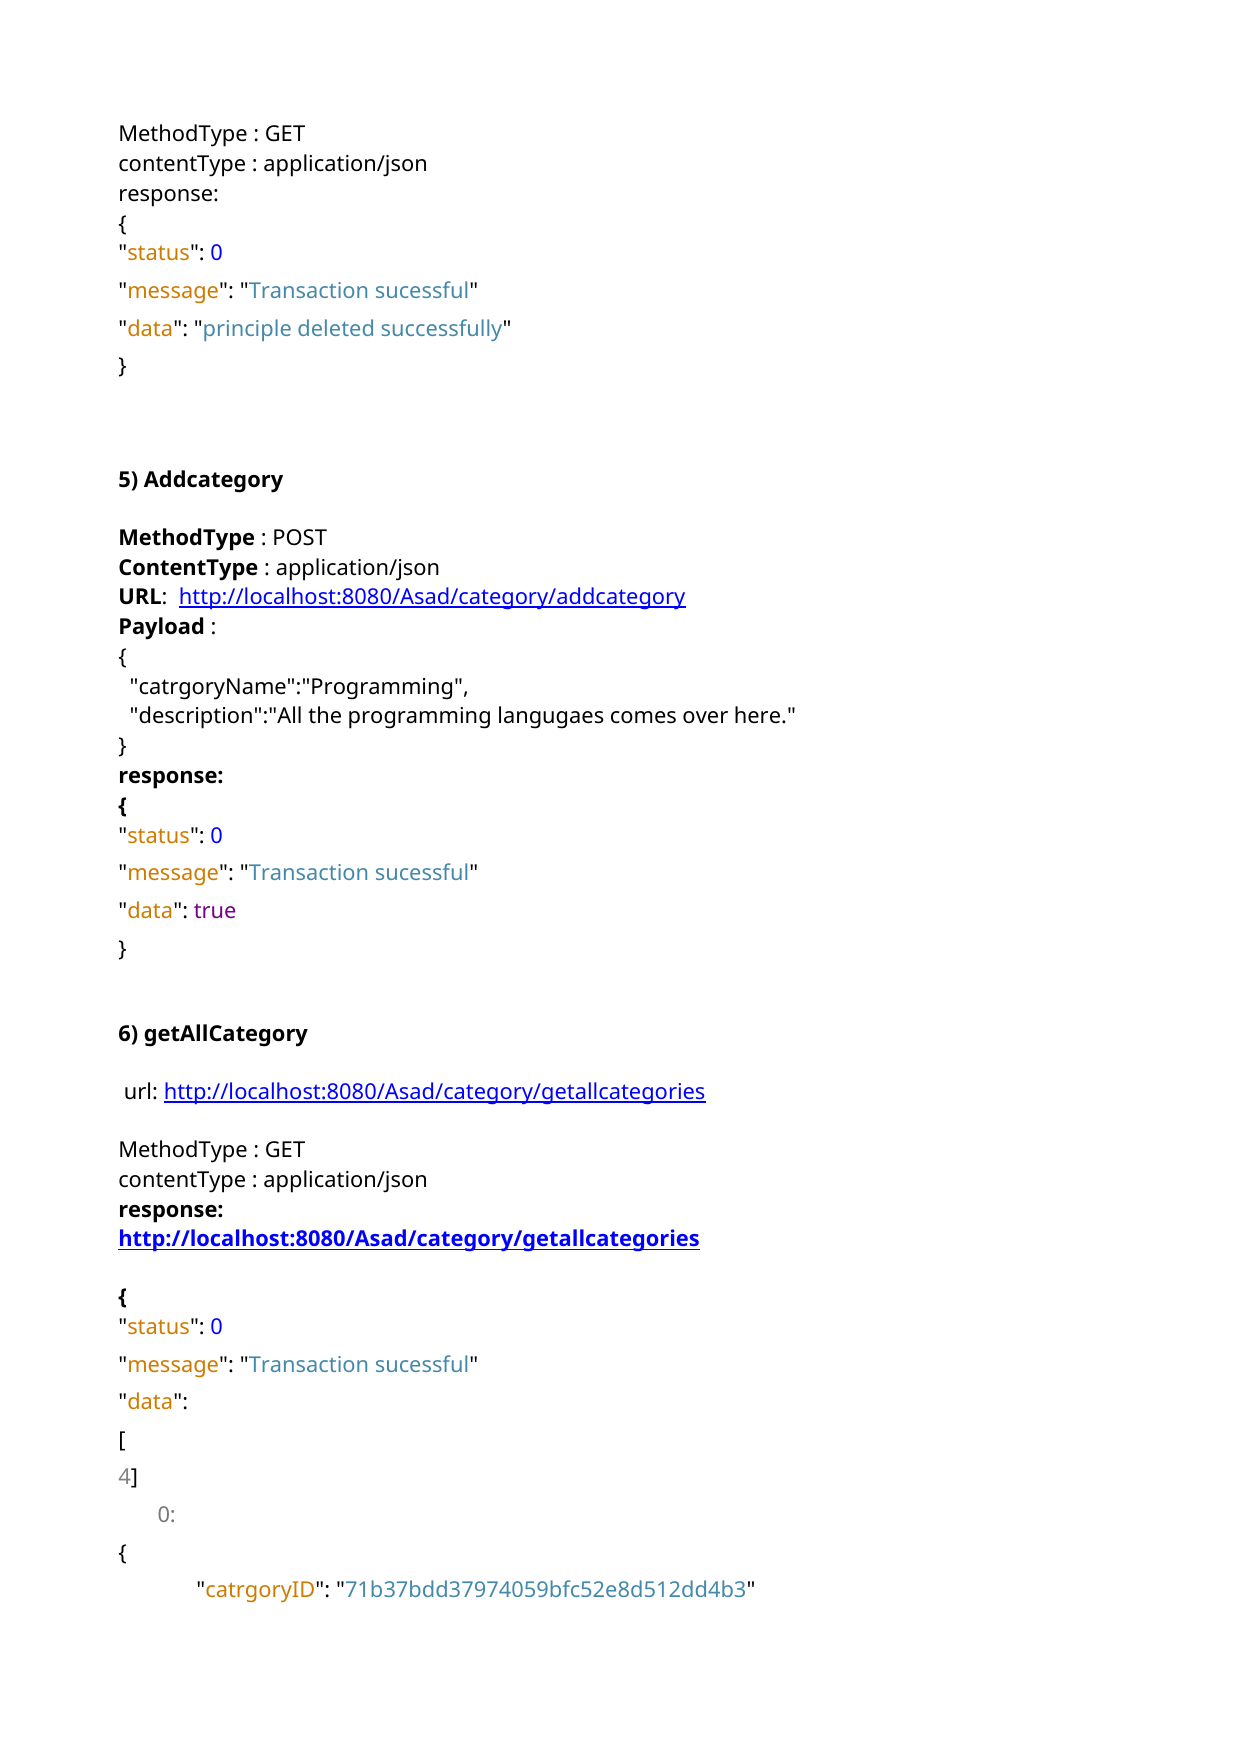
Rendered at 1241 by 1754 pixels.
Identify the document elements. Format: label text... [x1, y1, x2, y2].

text 6) getAllCategory [118, 1018, 1122, 1048]
text "message": "Transaction sucessful" [118, 275, 1122, 305]
text { [118, 641, 1122, 671]
text response: [118, 178, 1122, 207]
text URL: http://localhost:8080/Asad/category/addcategory [118, 581, 1122, 611]
text 5) Addcategory [118, 464, 1122, 494]
text "data": true [118, 895, 1122, 925]
text "description":"All the programming langugaes comes over here." [118, 701, 1122, 730]
text contentType : application/json [118, 148, 1122, 178]
text "status": 0 [118, 237, 1122, 267]
text MethodType : GET [118, 118, 1122, 148]
text "status": 0 [118, 1311, 1122, 1341]
text 0: [157, 1499, 1122, 1529]
text "message": "Transaction sucessful" [118, 1348, 1122, 1378]
text { [118, 1281, 1122, 1311]
text 4] [118, 1461, 1122, 1491]
text ContentType : application/json [118, 552, 1122, 581]
text { [118, 1537, 1122, 1566]
text response: [118, 1193, 1122, 1223]
text { [118, 207, 1122, 237]
text "catrgoryID": "71b37bdd37974059bfc52e8d512dd4b3" [196, 1574, 1122, 1604]
text Payload : [118, 611, 1122, 641]
text } [118, 350, 1122, 380]
text "catrgoryName":"Programming", [118, 671, 1122, 701]
text http://localhost:8080/Asad/category/getallcategories [118, 1223, 1122, 1253]
text "data": [118, 1386, 1122, 1416]
text } [118, 730, 1122, 760]
text "data": "principle deleted successfully" [118, 312, 1122, 342]
text response: [118, 760, 1122, 790]
text contentType : application/json [118, 1164, 1122, 1193]
text "message": "Transaction sucessful" [118, 857, 1122, 887]
text } [118, 932, 1122, 962]
text url: http://localhost:8080/Asad/category/getallcategories [118, 1076, 1122, 1106]
text "status": 0 [118, 820, 1122, 849]
text MethodType : GET [118, 1134, 1122, 1164]
text { [118, 790, 1122, 820]
text [ [118, 1424, 1122, 1453]
text MethodType : POST [118, 522, 1122, 552]
